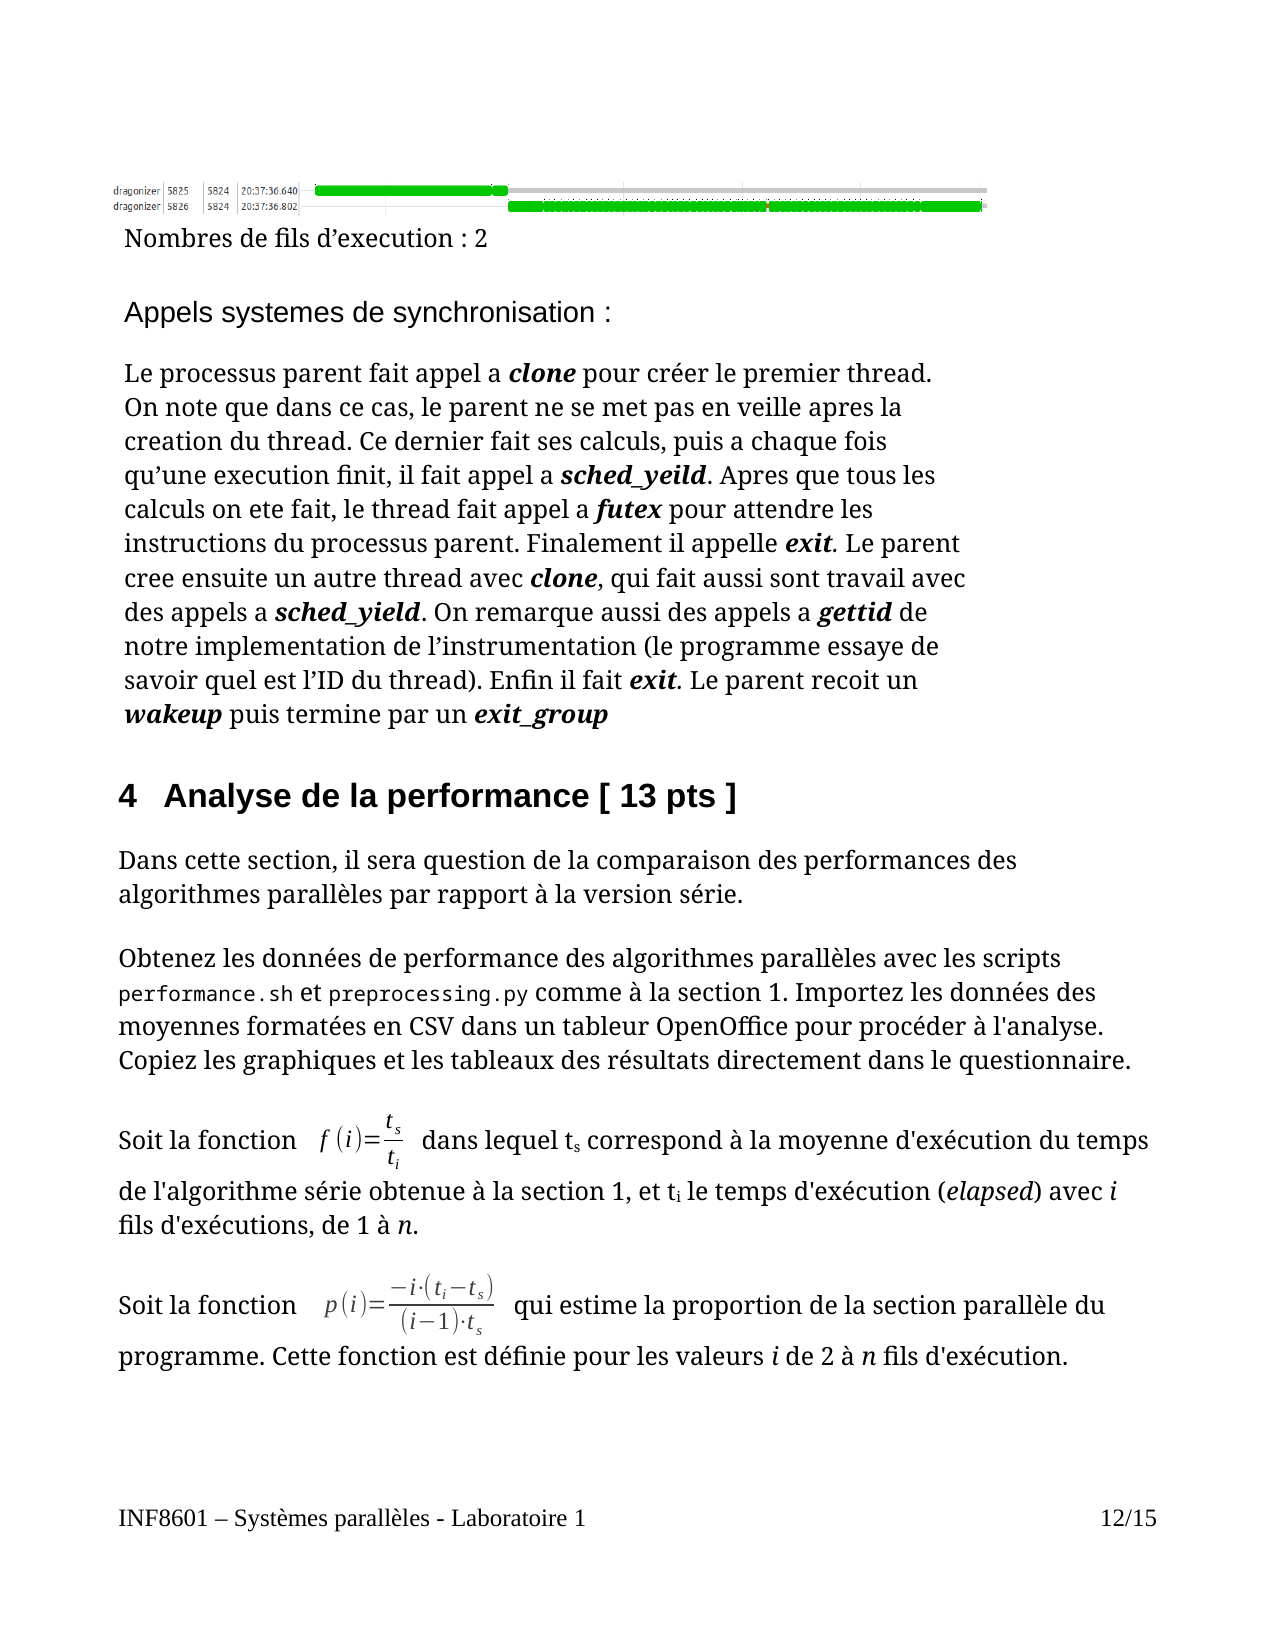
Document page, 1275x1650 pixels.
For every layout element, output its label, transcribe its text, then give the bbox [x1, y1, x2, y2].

subtitle Analyse de la performance [ 13 pts ] [118, 776, 1157, 815]
table_cell Nombres de fils d’execution : 2 Appels systemes de synchronisation : Le processus parent fait appel a clone pour créer le premier thread. On note que dans ce cas, le parent ne se met pas en veille apres la creation du thread. Ce dernier fait ses calculs, puis a chaque fois qu’une execution finit, il fait appel a sched_yeild. Apres que tous les calculs on ete fait, le thread fait appel a futex pour attendre les instructions du processus parent. Finalement il appelle exit. Le parent cree ensuite un autre thread avec clone, qui fait aussi sont travail avec des appels a sched_yield. On remarque aussi des appels a gettid de notre implementation de l’instrumentation (le programme essaye de savoir quel est l’ID du thread). Enfin il fait exit. Le parent recoit un wakeup puis termine par un exit_group [118, 221, 978, 751]
picture [109, 182, 987, 221]
table_cell [1047, 176, 1127, 751]
text Dans cette section, il sera question de la comparaison des performances des algorithmes parallèles par rapport à la version série. [118, 842, 1157, 911]
text Obtenez les données de performance des algorithmes parallèles avec les scripts performance.sh et preprocessing.py comme à la section 1. Importez les données des moyennes formatées en CSV dans un tableur OpenOffice pour procéder à l'analyse. Copiez les graphiques et les tableaux des résultats directement dans le questionnaire. [118, 941, 1157, 1077]
text Soit la fonction qui estime la proportion de la section parallèle du programme. Cette fonction est définie pour les valeurs i de 2 à n fils d'exécution. [118, 1271, 1157, 1373]
text Soit la fonctiondans lequel ts correspond à la moyenne d'exécution du temps de l'algorithme série obtenue à la section 1, et ti le temps d'exécution (elapsed) avec i fils d'exécutions, de 1 à n. [118, 1107, 1157, 1241]
table_cell [978, 176, 1047, 751]
